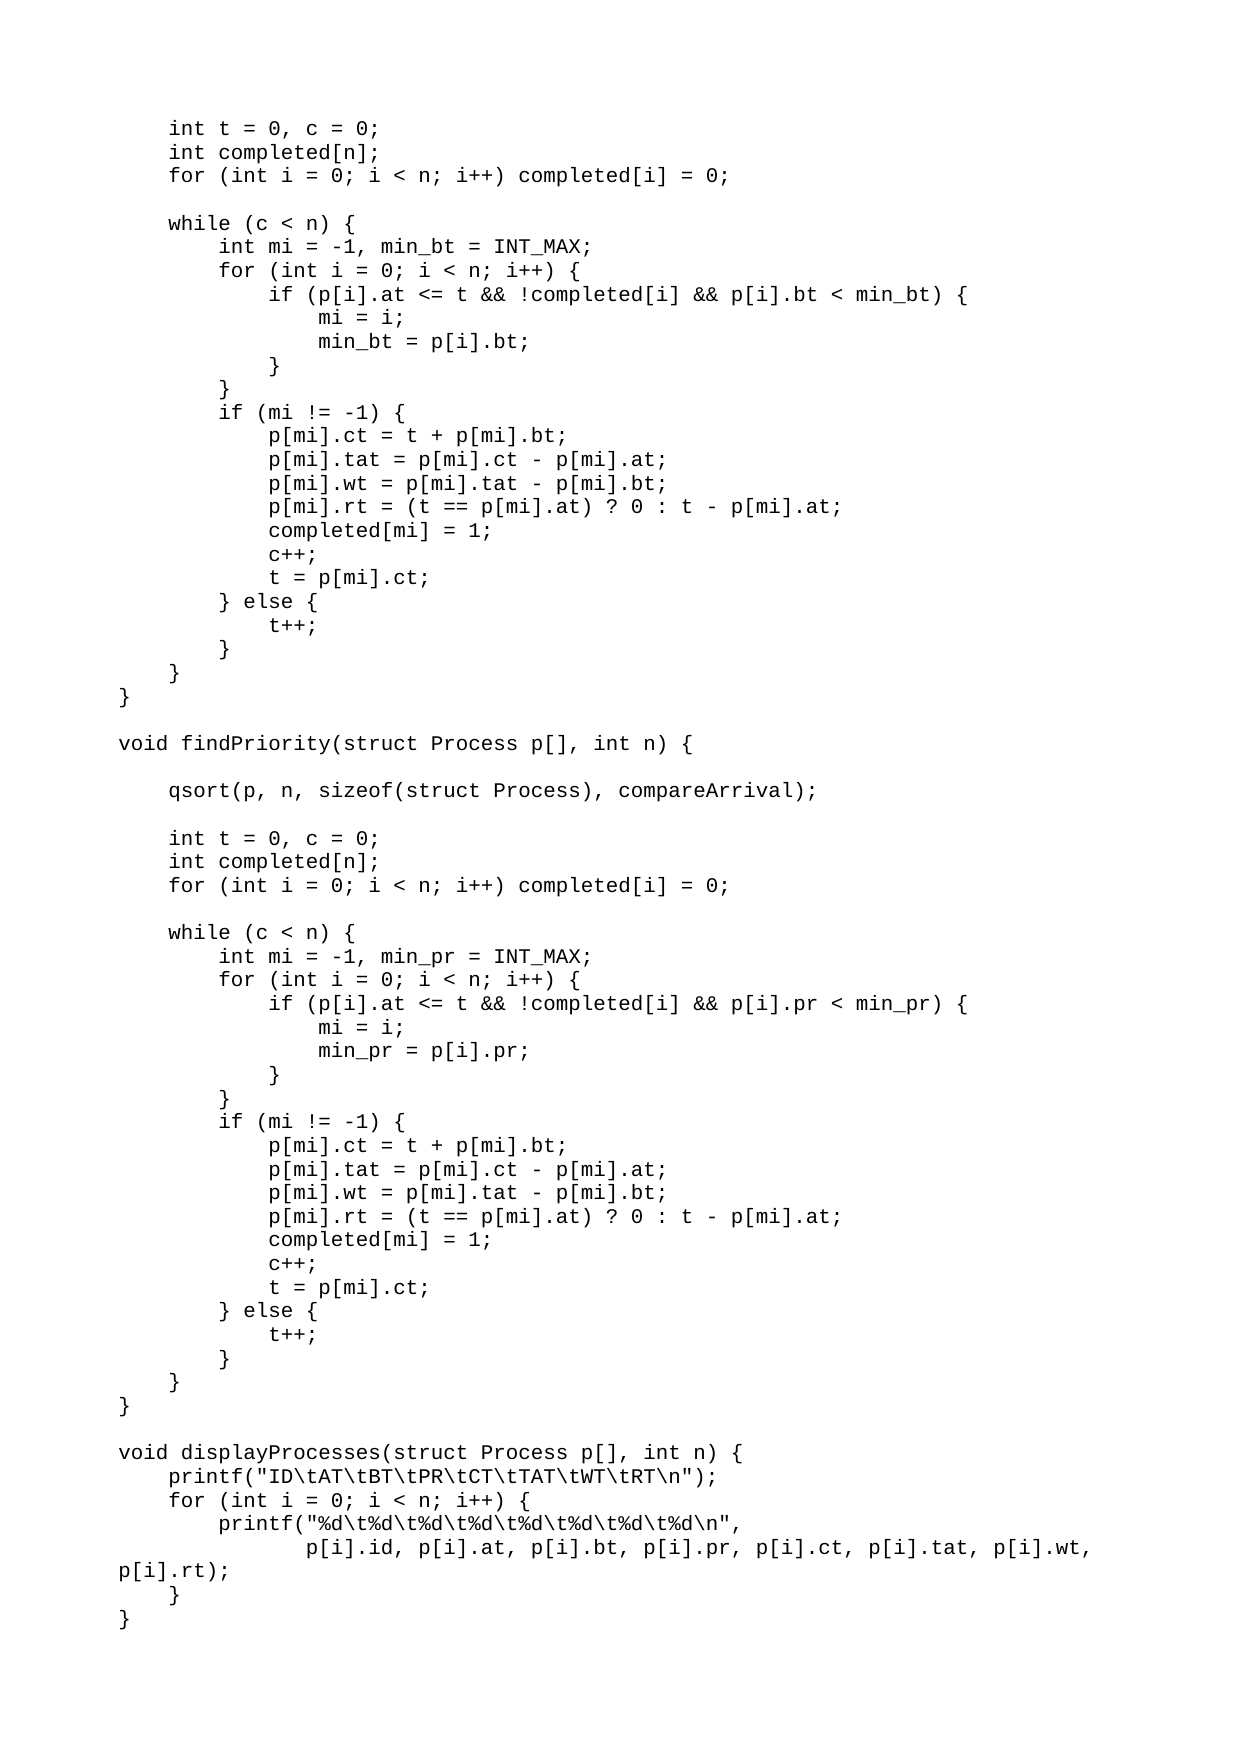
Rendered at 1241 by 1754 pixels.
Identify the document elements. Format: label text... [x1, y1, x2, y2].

text while (c < n) { [118, 922, 1122, 946]
text } [118, 1064, 1122, 1088]
text p[mi].ct = t + p[mi].bt; [118, 1135, 1122, 1158]
text void displayProcesses(struct Process p[], int n) { [118, 1442, 1122, 1466]
text completed[mi] = 1; [118, 520, 1122, 544]
text t++; [118, 615, 1122, 638]
text } [118, 354, 1122, 378]
text t++; [118, 1324, 1122, 1348]
text min_pr = p[i].pr; [118, 1040, 1122, 1064]
text } else { [118, 1300, 1122, 1324]
text } [118, 378, 1122, 402]
text min_bt = p[i].bt; [118, 331, 1122, 354]
text if (mi != -1) { [118, 1111, 1122, 1135]
text int mi = -1, min_pr = INT_MAX; [118, 946, 1122, 969]
text } [118, 1608, 1122, 1631]
text if (mi != -1) { [118, 402, 1122, 426]
text } else { [118, 591, 1122, 615]
text p[mi].wt = p[mi].tat - p[mi].bt; [118, 1182, 1122, 1206]
text } [118, 662, 1122, 686]
text printf("ID\tAT\tBT\tPR\tCT\tTAT\tWT\tRT\n"); [118, 1466, 1122, 1489]
text c++; [118, 544, 1122, 567]
text t = p[mi].ct; [118, 567, 1122, 591]
text mi = i; [118, 1017, 1122, 1040]
text } [118, 1088, 1122, 1111]
text p[mi].tat = p[mi].ct - p[mi].at; [118, 449, 1122, 473]
text p[mi].wt = p[mi].tat - p[mi].bt; [118, 473, 1122, 496]
text void findPriority(struct Process p[], int n) { [118, 733, 1122, 757]
text } [118, 638, 1122, 662]
text if (p[i].at <= t && !completed[i] && p[i].bt < min_bt) { [118, 284, 1122, 307]
text for (int i = 0; i < n; i++) completed[i] = 0; [118, 165, 1122, 189]
text int t = 0, c = 0; [118, 118, 1122, 142]
text p[mi].ct = t + p[mi].bt; [118, 426, 1122, 449]
text } [118, 686, 1122, 709]
text int completed[n]; [118, 851, 1122, 875]
text c++; [118, 1253, 1122, 1277]
text if (p[i].at <= t && !completed[i] && p[i].pr < min_pr) { [118, 993, 1122, 1017]
text for (int i = 0; i < n; i++) { [118, 1489, 1122, 1513]
text t = p[mi].ct; [118, 1277, 1122, 1300]
text } [118, 1395, 1122, 1419]
text for (int i = 0; i < n; i++) completed[i] = 0; [118, 875, 1122, 898]
text } [118, 1584, 1122, 1608]
text while (c < n) { [118, 213, 1122, 236]
text } [118, 1348, 1122, 1371]
text } [118, 1371, 1122, 1395]
text for (int i = 0; i < n; i++) { [118, 969, 1122, 993]
text p[mi].tat = p[mi].ct - p[mi].at; [118, 1158, 1122, 1182]
text p[i].id, p[i].at, p[i].bt, p[i].pr, p[i].ct, p[i].tat, p[i].wt, p[i].rt); [118, 1537, 1122, 1584]
text int t = 0, c = 0; [118, 827, 1122, 851]
text int mi = -1, min_bt = INT_MAX; [118, 236, 1122, 260]
text printf("%d\t%d\t%d\t%d\t%d\t%d\t%d\t%d\n", [118, 1513, 1122, 1537]
text for (int i = 0; i < n; i++) { [118, 260, 1122, 284]
text mi = i; [118, 307, 1122, 331]
text qsort(p, n, sizeof(struct Process), compareArrival); [118, 780, 1122, 804]
text p[mi].rt = (t == p[mi].at) ? 0 : t - p[mi].at; [118, 496, 1122, 520]
text int completed[n]; [118, 142, 1122, 165]
text p[mi].rt = (t == p[mi].at) ? 0 : t - p[mi].at; [118, 1206, 1122, 1229]
text completed[mi] = 1; [118, 1229, 1122, 1253]
